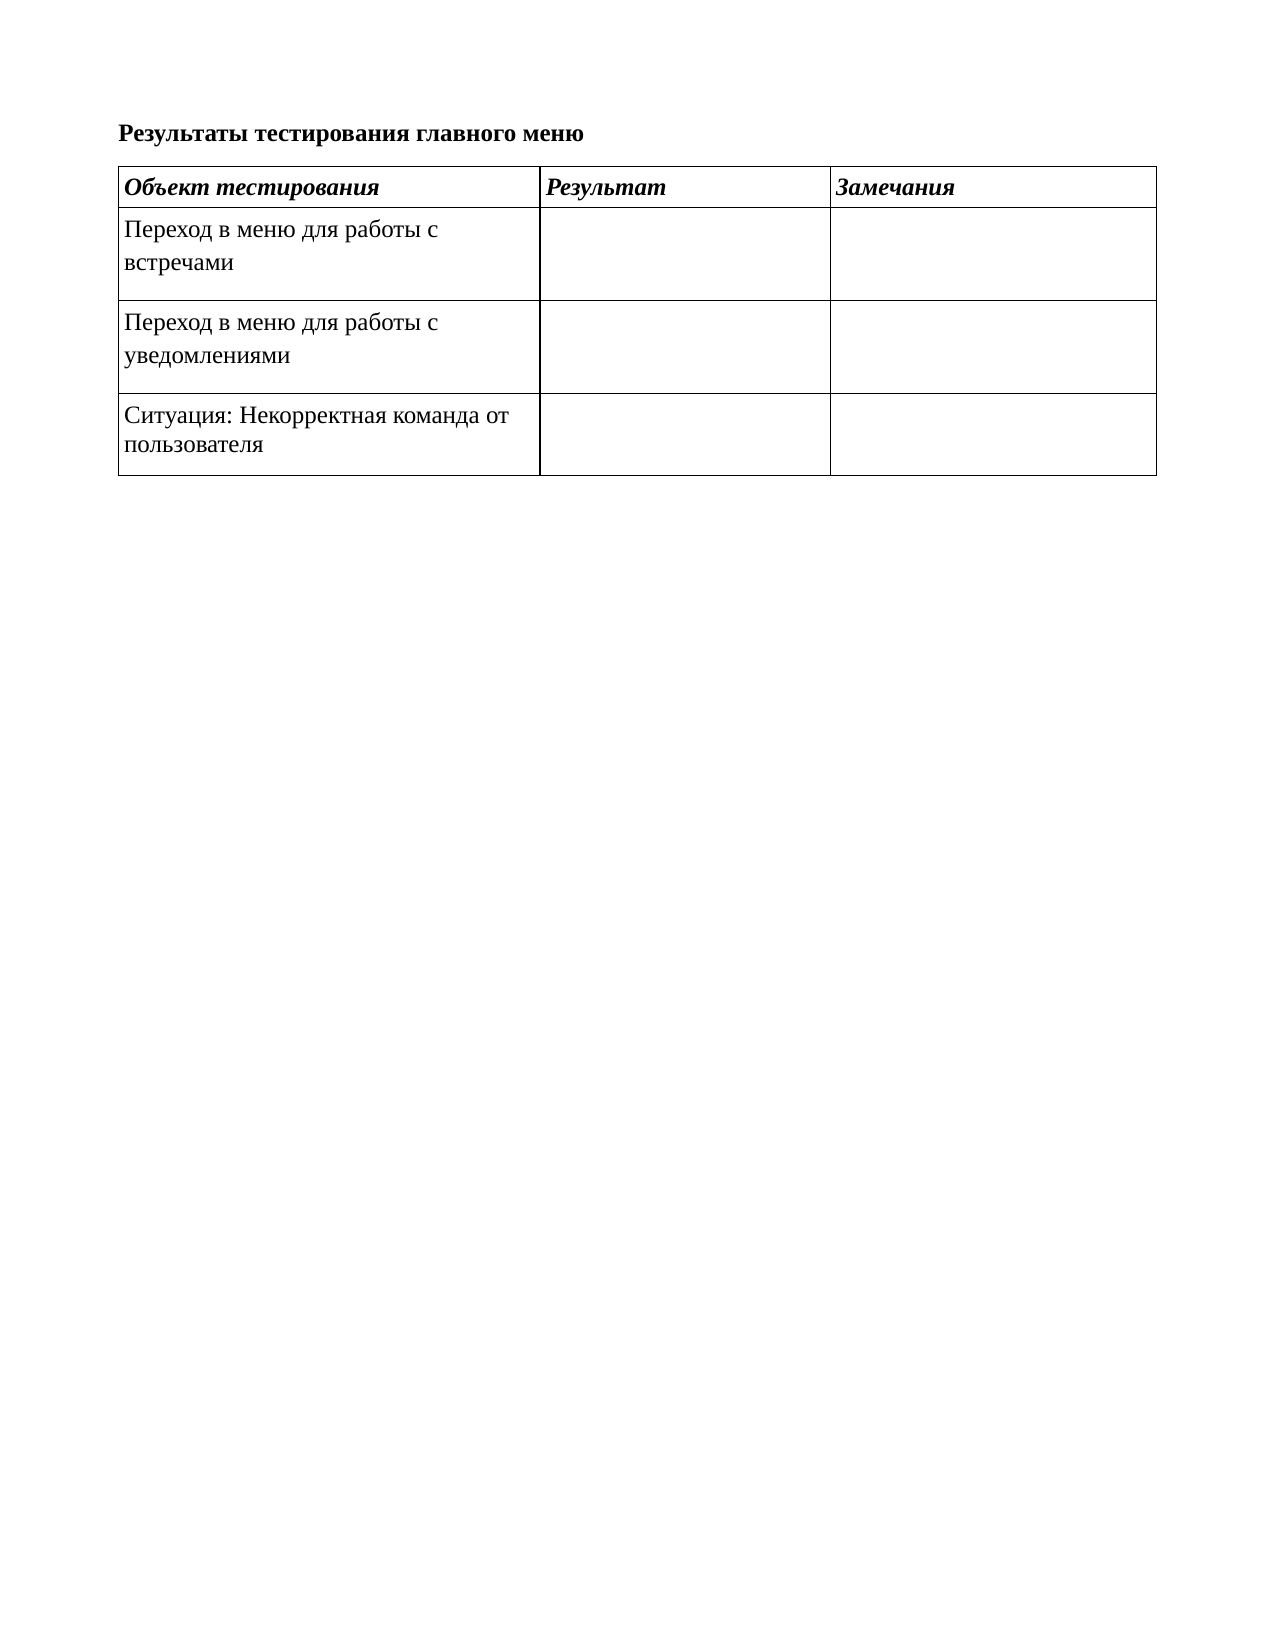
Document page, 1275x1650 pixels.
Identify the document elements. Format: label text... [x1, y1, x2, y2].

table_cell [541, 301, 830, 393]
table_cell [831, 208, 1156, 300]
table_cell [831, 394, 1156, 475]
table_cell Переход в меню для работы с уведомлениями [119, 301, 539, 393]
text Результаты тестирования главного меню [118, 118, 1157, 147]
table_header Замечания [831, 167, 1156, 207]
table_cell [541, 394, 830, 475]
table_cell Переход в меню для работы с встречами [119, 208, 539, 300]
table_cell [541, 208, 830, 300]
table_header Результат [541, 167, 830, 207]
table_header Объект тестирования [119, 167, 539, 207]
table_cell [831, 301, 1156, 393]
table_cell Ситуация: Некорректная команда от пользователя [119, 394, 539, 475]
